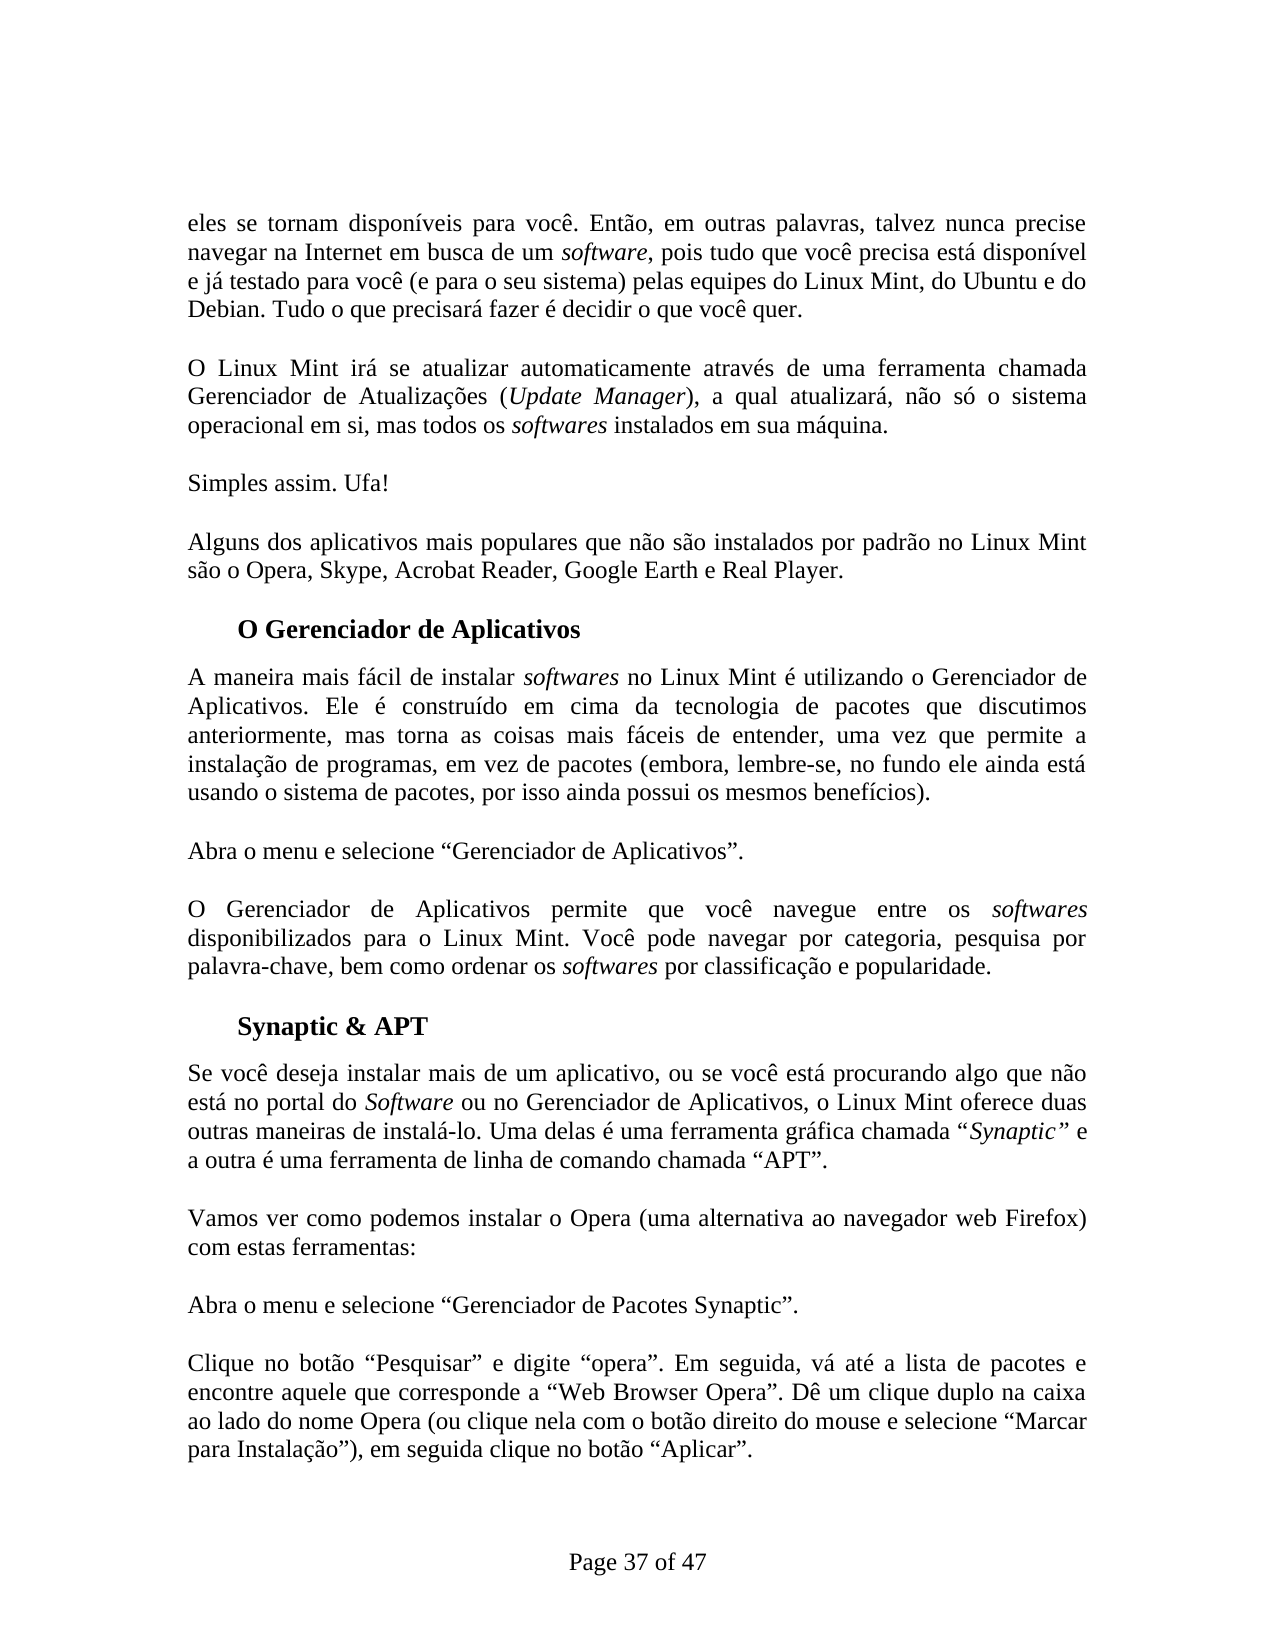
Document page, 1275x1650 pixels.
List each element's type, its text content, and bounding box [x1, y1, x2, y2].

text O Gerenciador de Aplicativos permite que você navegue entre os softwares disponibilizados para o Linux Mint. Você pode navegar por categoria, pesquisa por palavra-chave, bem como ordenar os softwares por classificação e popularidade. [187, 894, 1087, 980]
text Simples assim. Ufa! [187, 468, 1087, 497]
text Abra o menu e selecione “Gerenciador de Aplicativos”. [187, 836, 1087, 864]
text Abra o menu e selecione “Gerenciador de Pacotes Synaptic”. [187, 1290, 1087, 1319]
text Vamos ver como podemos instalar o Opera (uma alternativa ao navegador web Firefox) com estas ferramentas: [187, 1203, 1087, 1261]
subtitle O Gerenciador de Aplicativos [187, 614, 1087, 645]
text Clique no botão “Pesquisar” e digite “opera”. Em seguida, vá até a lista de pacotes e encontre aquele que corresponde a “Web Browser Opera”. Dê um clique duplo na caixa ao lado do nome Opera (ou clique nela com o botão direito do mouse e selecione “Marcar para Instalação”), em seguida clique no botão “Aplicar”. [187, 1348, 1087, 1463]
text Se você deseja instalar mais de um aplicativo, ou se você está procurando algo que não está no portal do Software ou no Gerenciador de Aplicativos, o Linux Mint oferece duas outras maneiras de instalá-lo. Uma delas é uma ferramenta gráfica chamada “Synaptic” e a outra é uma ferramenta de linha de comando chamada “APT”. [187, 1058, 1087, 1173]
text eles se tornam disponíveis para você. Então, em outras palavras, talvez nunca precise navegar na Internet em busca de um software, pois tudo que você precisa está disponível e já testado para você (e para o seu sistema) pelas equipes do Linux Mint, do Ubuntu e do Debian. Tudo o que precisará fazer é decidir o que você quer. [187, 208, 1087, 323]
text A maneira mais fácil de instalar softwares no Linux Mint é utilizando o Gerenciador de Aplicativos. Ele é construído em cima da tecnologia de pacotes que discutimos anteriormente, mas torna as coisas mais fáceis de entender, uma vez que permite a instalação de programas, em vez de pacotes (embora, lembre-se, no fundo ele ainda está usando o sistema de pacotes, por isso ainda possui os mesmos benefícios). [187, 662, 1087, 806]
text O Linux Mint irá se atualizar automaticamente através de uma ferramenta chamada Gerenciador de Atualizações (Update Manager), a qual atualizará, não só o sistema operacional em si, mas todos os softwares instalados em sua máquina. [187, 353, 1087, 439]
subtitle Synaptic & APT [187, 1010, 1087, 1041]
text Alguns dos aplicativos mais populares que não são instalados por padrão no Linux Mint são o Opera, Skype, Acrobat Reader, Google Earth e Real Player. [187, 527, 1087, 584]
